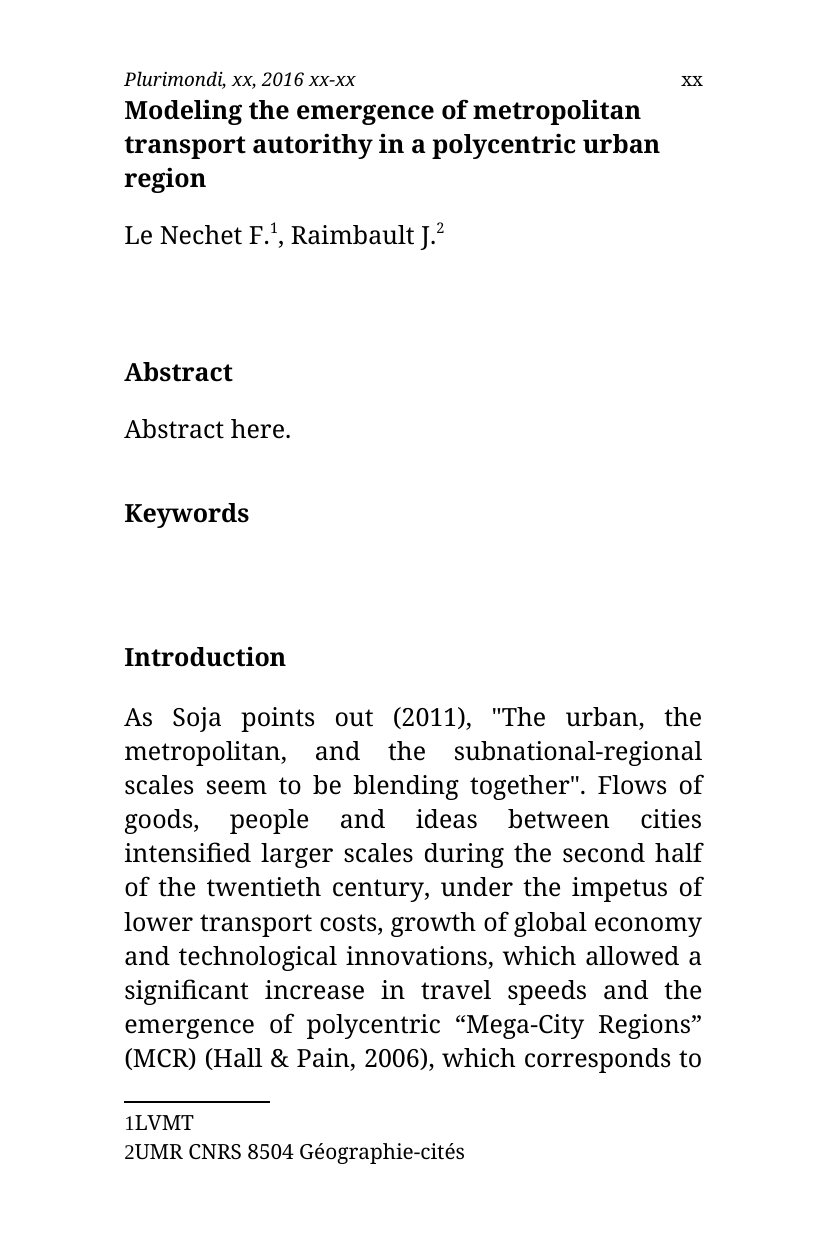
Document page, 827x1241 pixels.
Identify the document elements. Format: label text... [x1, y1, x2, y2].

text Modeling the emergence of metropolitan transport autorithy in a polycentric urban region [124, 92, 679, 194]
text LVMT [124, 1108, 703, 1137]
text Abstract here. [124, 412, 703, 446]
text Introduction [124, 640, 703, 674]
text Le Nechet F., Raimbault J. [124, 218, 703, 252]
text Abstract [124, 355, 703, 389]
text As Soja points out (2011), "The urban, the metropolitan, and the subnational-regional scales seem to be blending together". Flows of goods, people and ideas between cities intensified larger scales during the second half of the twentieth century, under the impetus of lower transport costs, growth of global economy and technological innovations, which allowed a significant increase in travel speeds and the emergence of polycentric “Mega-City Regions” (MCR) (Hall & Pain, 2006), which corresponds to [124, 700, 703, 1074]
text UMR CNRS 8504 Géographie-cités [124, 1137, 703, 1165]
text Keywords [124, 496, 703, 530]
